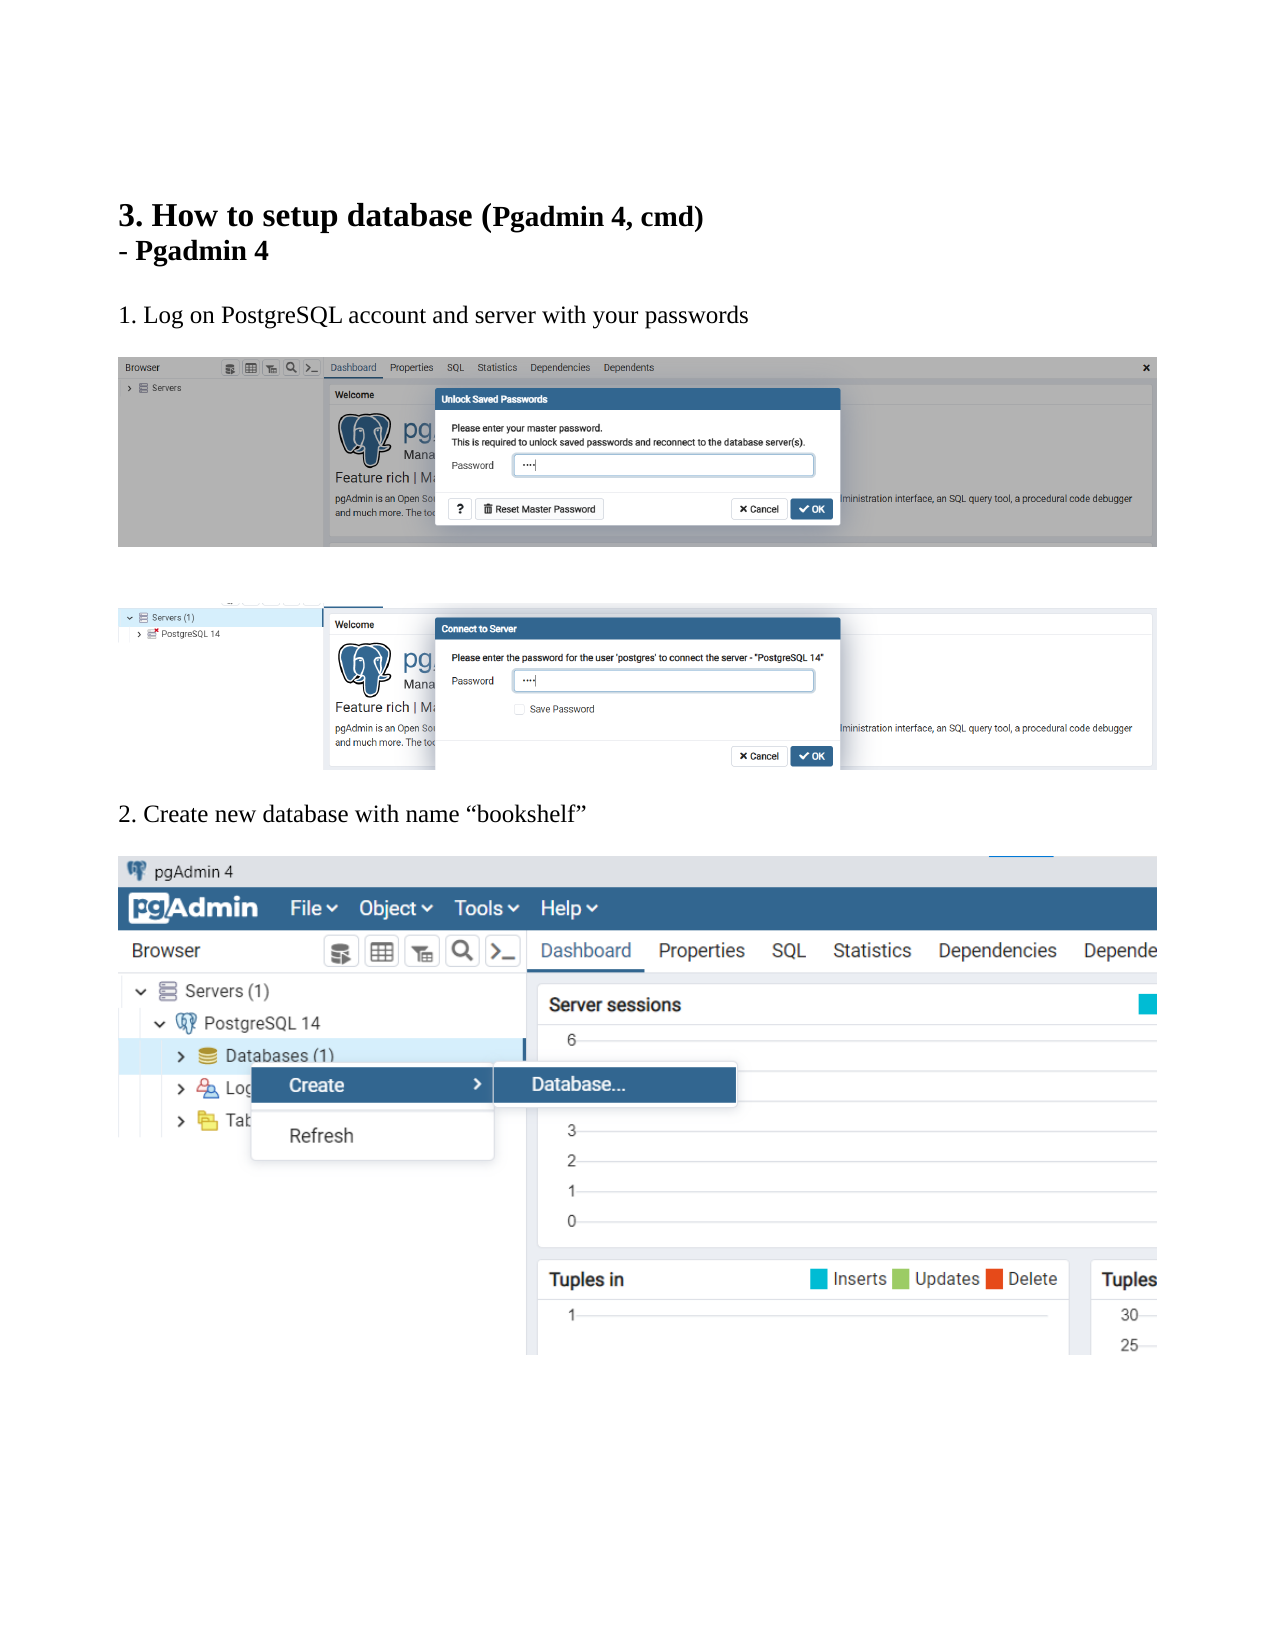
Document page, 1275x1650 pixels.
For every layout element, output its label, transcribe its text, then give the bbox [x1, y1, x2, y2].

text 1. Log on PostgreSQL account and server with your passwords [118, 300, 1157, 329]
text 2. Create new database with name “bookshelf” [118, 799, 1157, 827]
picture [118, 856, 1157, 1355]
picture [118, 603, 1157, 770]
text 3. How to setup database (Pgadmin 4, cmd) [118, 195, 1157, 233]
picture [118, 357, 1157, 547]
text - Pgadmin 4 [118, 233, 1157, 267]
